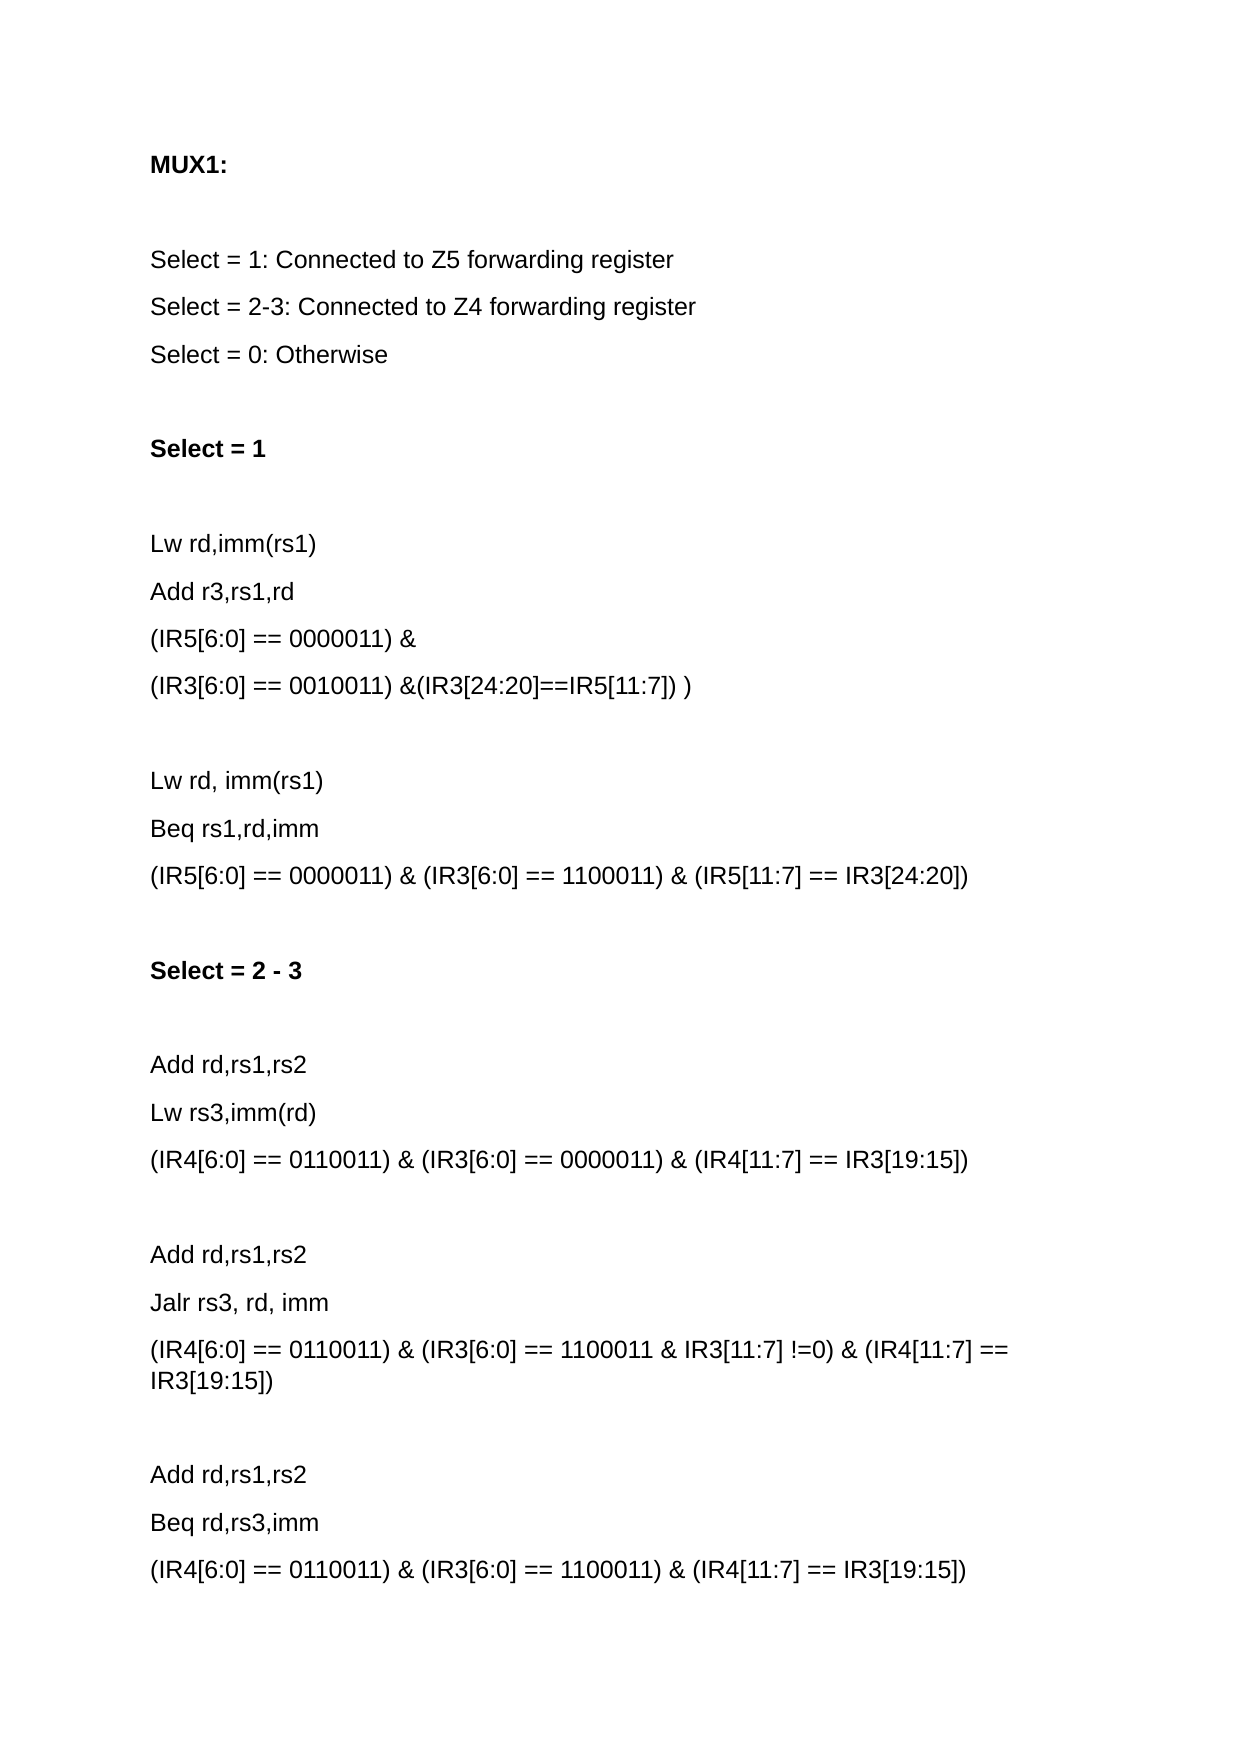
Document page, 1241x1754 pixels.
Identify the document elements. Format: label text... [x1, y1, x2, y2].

text Select = 1 [150, 434, 1090, 463]
text (IR4[6:0] == 0110011) & (IR3[6:0] == 1100011) & (IR4[11:7] == IR3[19:15]) [150, 1555, 1090, 1584]
text Lw rs3,imm(rd) [150, 1098, 1090, 1127]
text MUX1: [150, 150, 1090, 179]
text (IR4[6:0] == 0110011) & (IR3[6:0] == 1100011 & IR3[11:7] !=0) & (IR4[11:7] == IR3[19:15]) [150, 1335, 1090, 1394]
text (IR4[6:0] == 0110011) & (IR3[6:0] == 0000011) & (IR4[11:7] == IR3[19:15]) [150, 1145, 1090, 1174]
text Select = 2-3: Connected to Z4 forwarding register [150, 292, 1090, 321]
text (IR5[6:0] == 0000011) & (IR3[6:0] == 1100011) & (IR5[11:7] == IR3[24:20]) [150, 861, 1090, 890]
text Lw rd,imm(rs1) [150, 529, 1090, 558]
text Lw rd, imm(rs1) [150, 766, 1090, 795]
text Beq rd,rs3,imm [150, 1508, 1090, 1537]
text Select = 0: Otherwise [150, 339, 1090, 368]
text Add rd,rs1,rs2 [150, 1051, 1090, 1079]
text Beq rs1,rd,imm [150, 813, 1090, 842]
text Add r3,rs1,rd [150, 577, 1090, 605]
text Select = 1: Connected to Z5 forwarding register [150, 245, 1090, 273]
text Select = 2 - 3 [150, 956, 1090, 984]
text Jalr rs3, rd, imm [150, 1287, 1090, 1316]
text (IR3[6:0] == 0010011) &(IR3[24:20]==IR5[11:7]) ) [150, 671, 1090, 700]
text Add rd,rs1,rs2 [150, 1460, 1090, 1489]
text Add rd,rs1,rs2 [150, 1240, 1090, 1269]
text (IR5[6:0] == 0000011) & [150, 624, 1090, 653]
